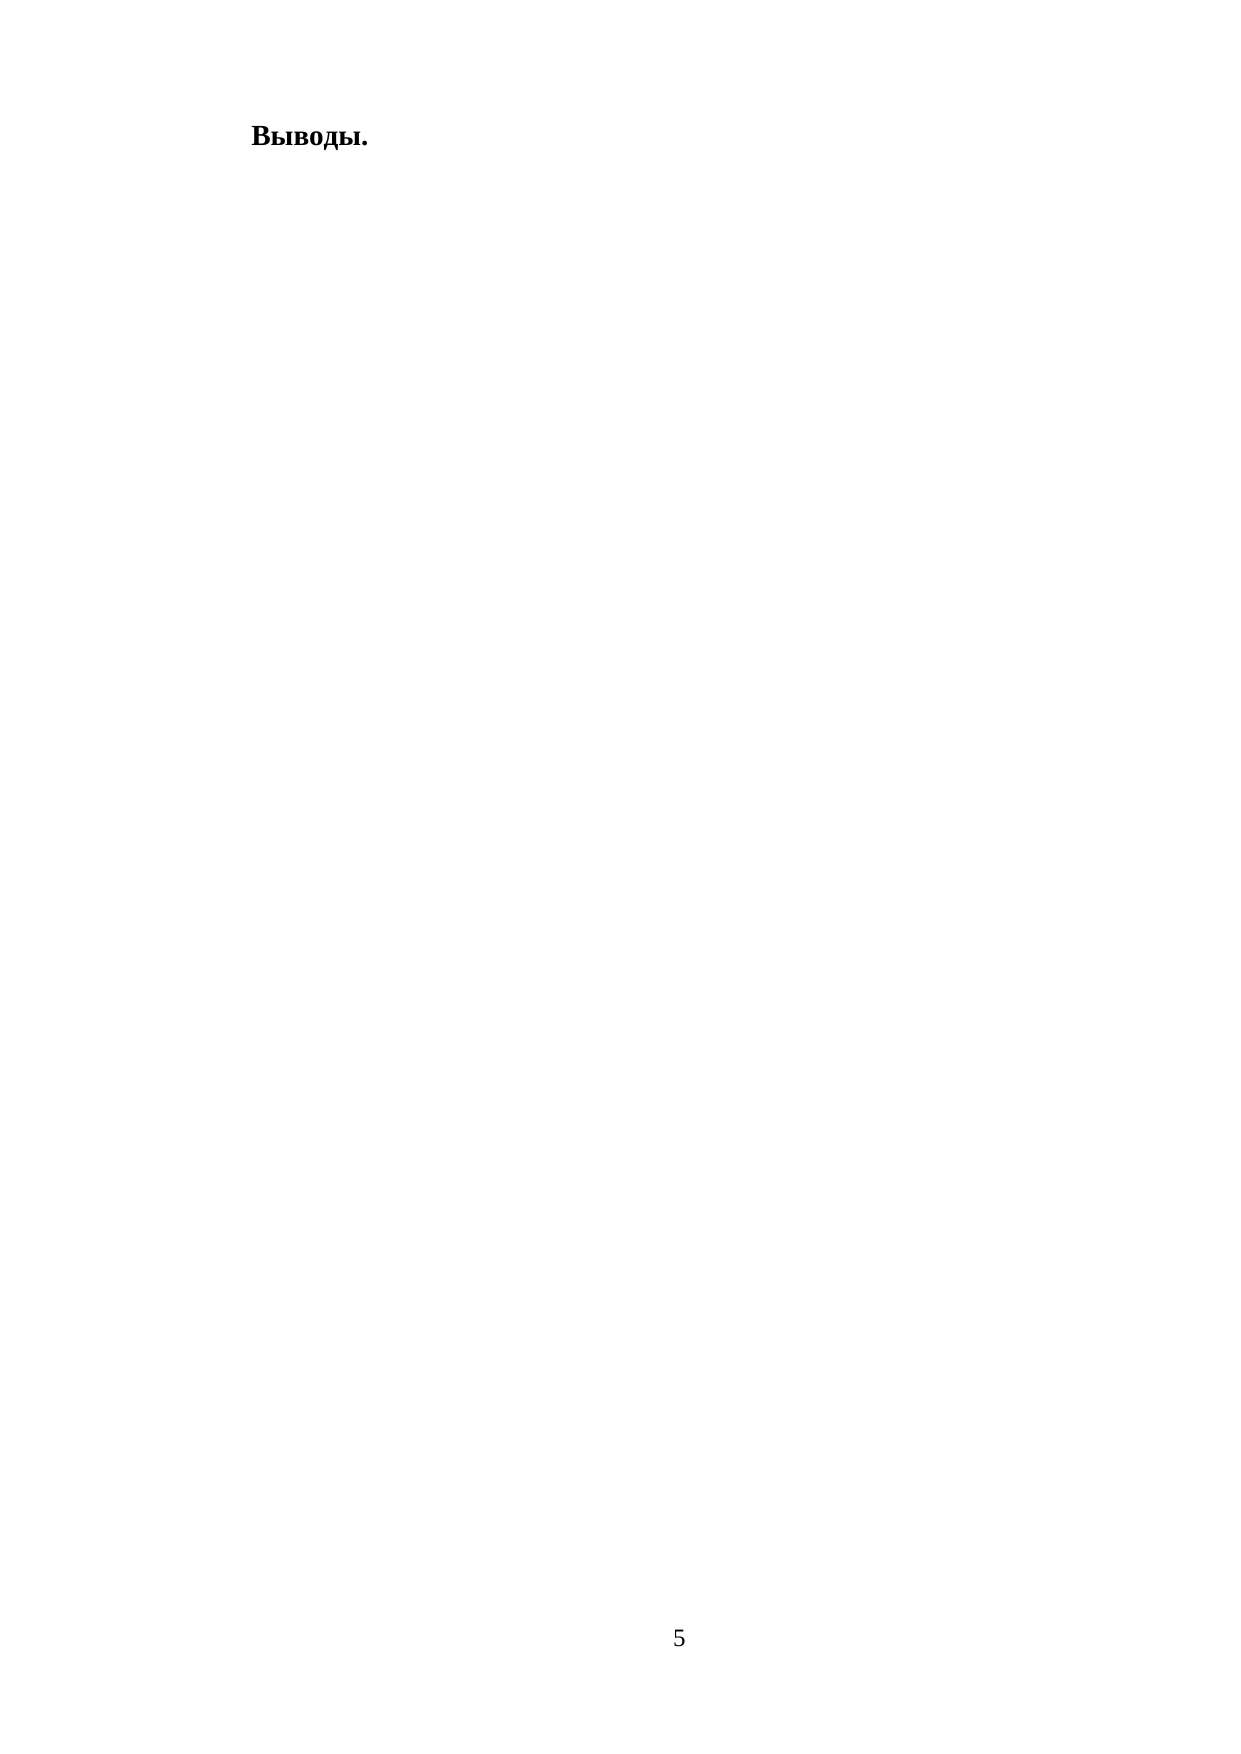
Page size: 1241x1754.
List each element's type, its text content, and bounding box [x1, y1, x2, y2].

text Выводы. [177, 118, 1181, 152]
